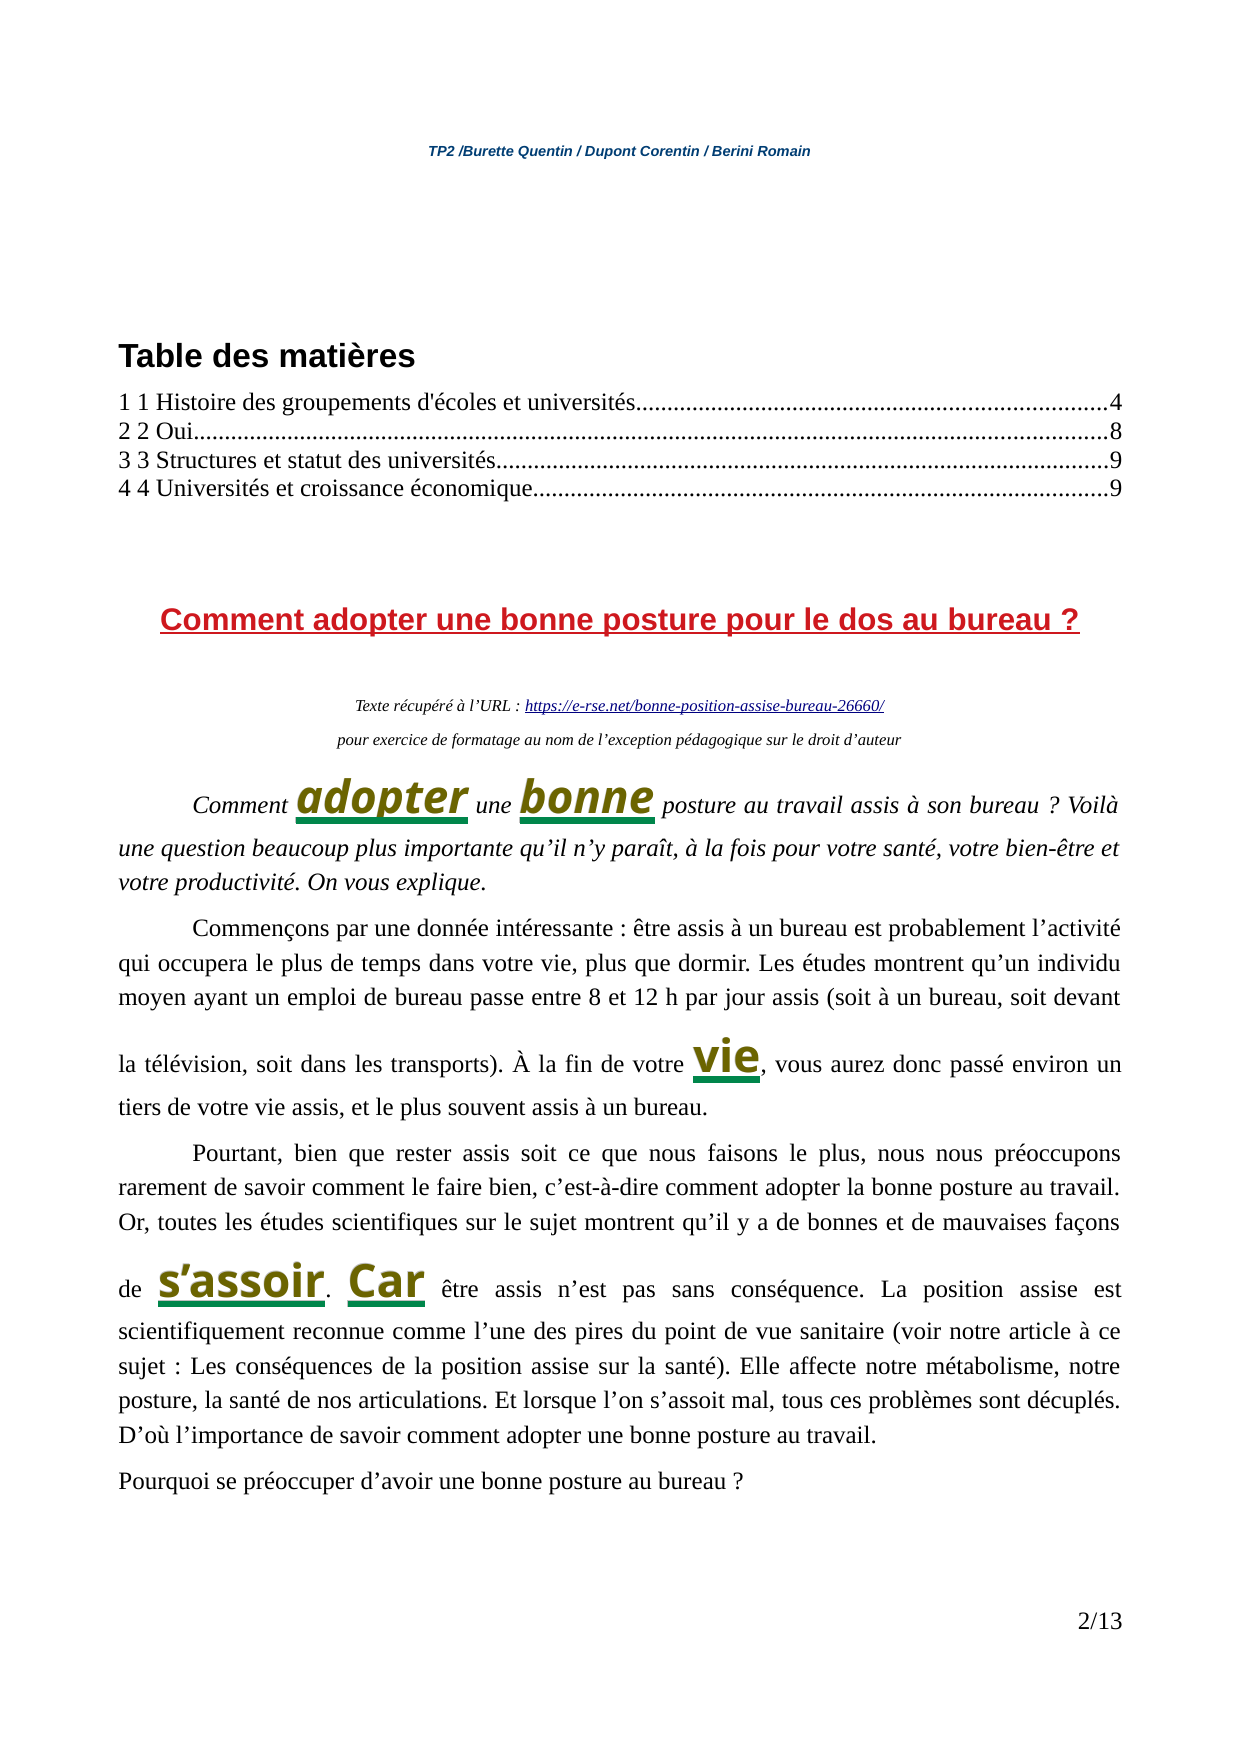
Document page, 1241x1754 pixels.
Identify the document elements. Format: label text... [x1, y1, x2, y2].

text Commençons par une donnée intéressante : être assis à un bureau est probablement l’activité qui occupera le plus de temps dans votre vie, plus que dormir. Les études montrent qu’un individu moyen ayant un emploi de bureau passe entre 8 et 12 h par jour assis (soit à un bureau, soit devant la télévision, soit dans les transports). À la fin de votre vie, vous aurez donc passé environ un tiers de votre vie assis, et le plus souvent assis à un bureau. [118, 913, 1122, 1121]
text Comment adopter une bonne posture pour le dos au bureau ? [118, 601, 1122, 637]
text 2 2 Oui. 8 [118, 416, 1122, 445]
text 1 1 Histoire des groupements d'écoles et universités 4 [118, 387, 1122, 416]
text 4 4 Universités et croissance économique 9 [118, 473, 1122, 502]
text Pourquoi se préoccuper d’avoir une bonne posture au bureau ? [118, 1466, 1122, 1495]
text 3 3 Structures et statut des universités 9 [118, 445, 1122, 473]
text Texte récupéré à l’URL : https://e-rse.net/bonne-position-assise-bureau-26660/ [118, 695, 1122, 714]
text Comment adopter une bonne posture au travail assis à son bureau ? Voilà une question beaucoup plus importante qu’il n’y paraît, à la fois pour votre santé, votre bien-être et votre productivité. On vous explique. [118, 765, 1122, 896]
text pour exercice de formatage au nom de l’exception pédagogique sur le droit d’auteur [118, 730, 1122, 749]
text Pourtant, bien que rester assis soit ce que nous faisons le plus, nous nous préoccupons rarement de savoir comment le faire bien, c’est-à-dire comment adopter la bonne posture au travail. Or, toutes les études scientifiques sur le sujet montrent qu’il y a de bonnes et de mauvaises façons de s’assoir. Car être assis n’est pas sans conséquence. La position assise est scientifiquement reconnue comme l’une des pires du point de vue sanitaire (voir notre article à ce sujet : Les conséquences de la position assise sur la santé). Elle affecte notre métabolisme, notre posture, la santé de nos articulations. Et lorsque l’on s’assoit mal, tous ces problèmes sont décuplés. D’où l’importance de savoir comment adopter une bonne posture au travail. [118, 1138, 1122, 1448]
subtitle Table des matières [118, 336, 1122, 375]
